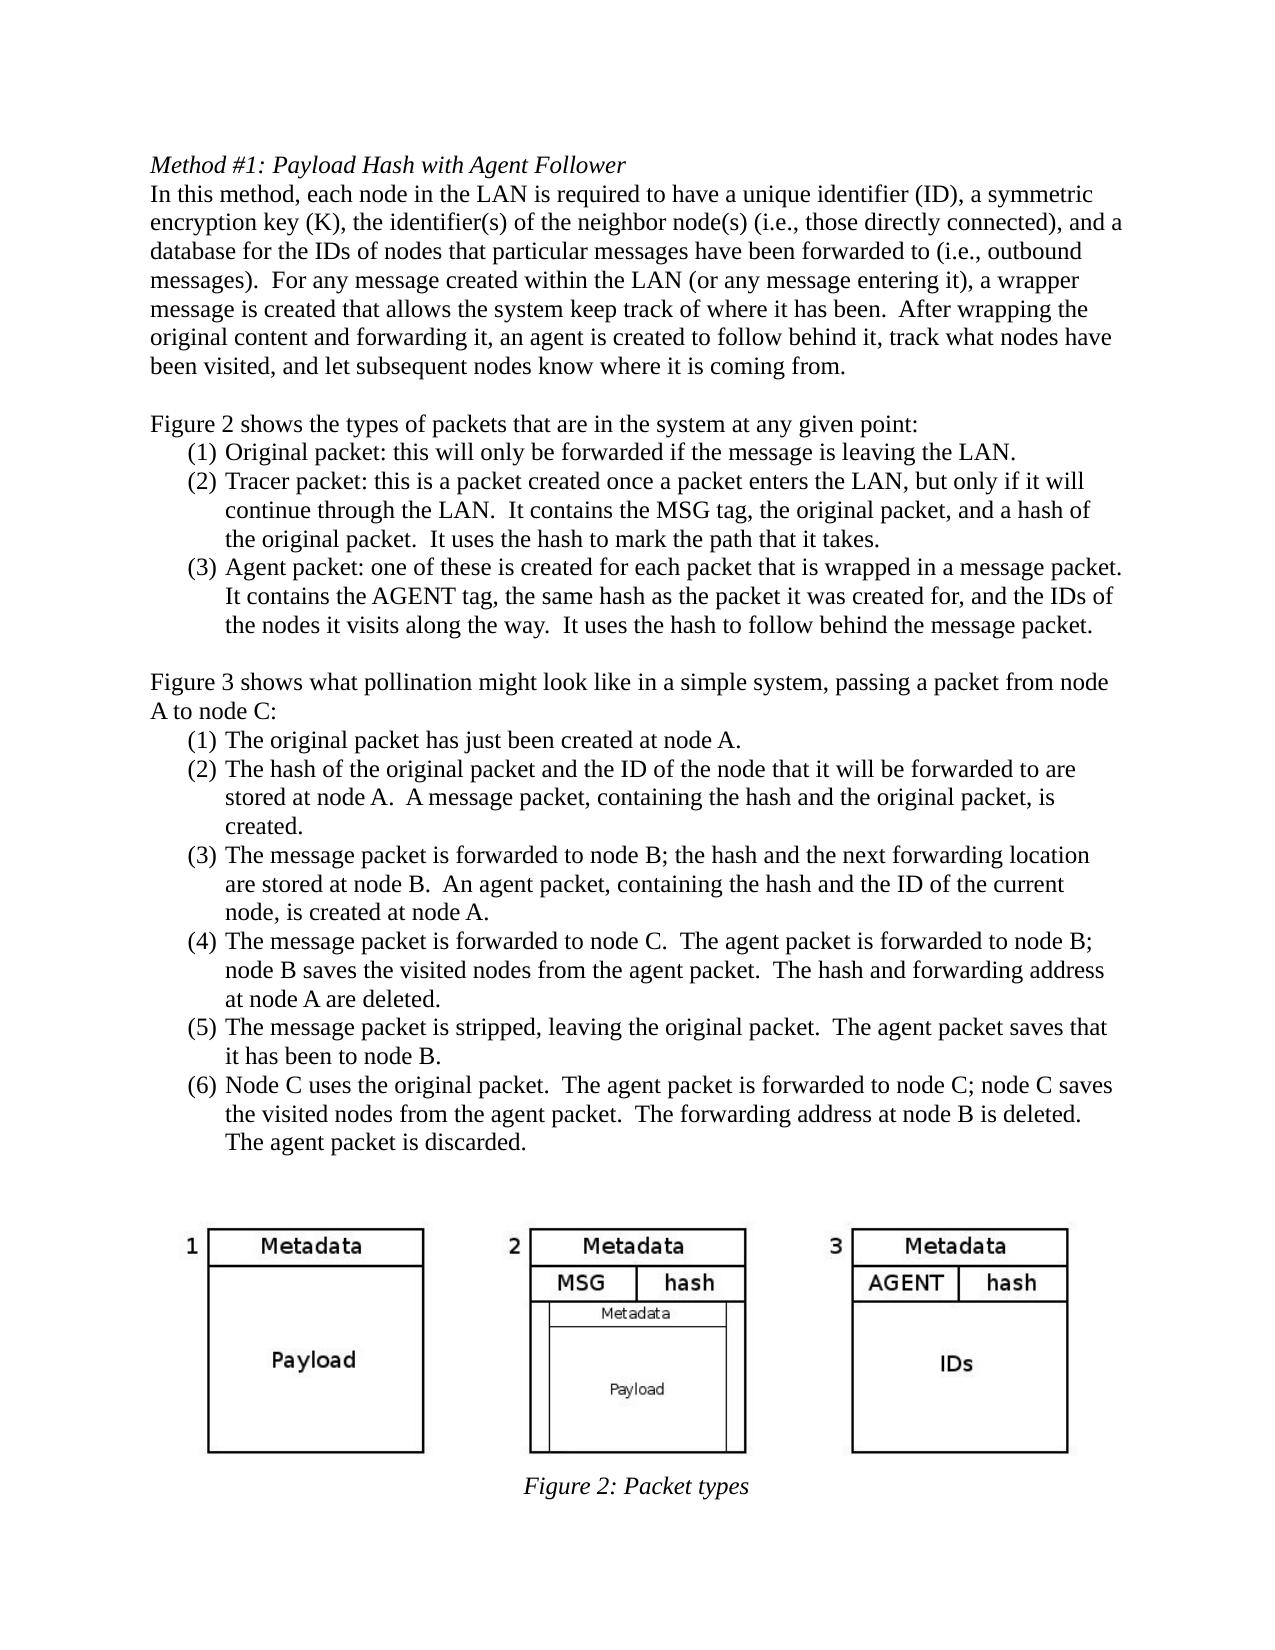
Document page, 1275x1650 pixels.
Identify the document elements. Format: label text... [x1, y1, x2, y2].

list Node C uses the original packet. The agent packet is forwarded to node C; node C saves the visited nodes from the agent packet. The forwarding address at node B is deleted. The agent packet is discarded. [187, 1070, 1125, 1156]
text Figure 3 shows what pollination might look like in a simple system, passing a packet from node A to node C: [150, 667, 1125, 725]
list The message packet is forwarded to node B; the hash and the next forwarding location are stored at node B. An agent packet, containing the hash and the ID of the current node, is created at node A. [187, 840, 1125, 926]
list Original packet: this will only be forwarded if the message is leaving the LAN. [187, 437, 1125, 466]
text In this method, each node in the LAN is required to have a unique identifier (ID), a symmetric encryption key (K), the identifier(s) of the neighbor node(s) (i.e., those directly connected), and a database for the IDs of nodes that particular messages have been forwarded to (i.e., outbound messages). For any message created within the LAN (or any message entering it), a wrapper message is created that allows the system keep track of where it has been. After wrapping the original content and forwarding it, an agent is created to follow behind it, track what nodes have been visited, and let subsequent nodes know where it is coming from. [150, 179, 1125, 380]
list The message packet is forwarded to node C. The agent packet is forwarded to node B; node B saves the visited nodes from the agent packet. The hash and forwarding address at node A are deleted. [187, 926, 1125, 1012]
list The original packet has just been created at node A. [187, 725, 1125, 754]
text Method #1: Payload Hash with Agent Follower [150, 150, 1125, 179]
text Figure 2: Packet types [150, 1472, 1125, 1500]
list The hash of the original packet and the ID of the node that it will be forwarded to are stored at node A. A message packet, containing the hash and the original packet, is created. [187, 754, 1125, 840]
text Figure 2 shows the types of packets that are in the system at any given point: [150, 409, 1125, 437]
list Tracer packet: this is a packet created once a packet enters the LAN, but only if it will continue through the LAN. It contains the MSG tag, the original packet, and a hash of the original packet. It uses the hash to mark the path that it takes. [187, 466, 1125, 552]
picture [150, 1211, 1125, 1472]
list Agent packet: one of these is created for each packet that is wrapped in a message packet. It contains the AGENT tag, the same hash as the packet it was created for, and the IDs of the nodes it visits along the way. It uses the hash to follow behind the message packet. [187, 552, 1125, 639]
list The message packet is stripped, leaving the original packet. The agent packet saves that it has been to node B. [187, 1012, 1125, 1070]
